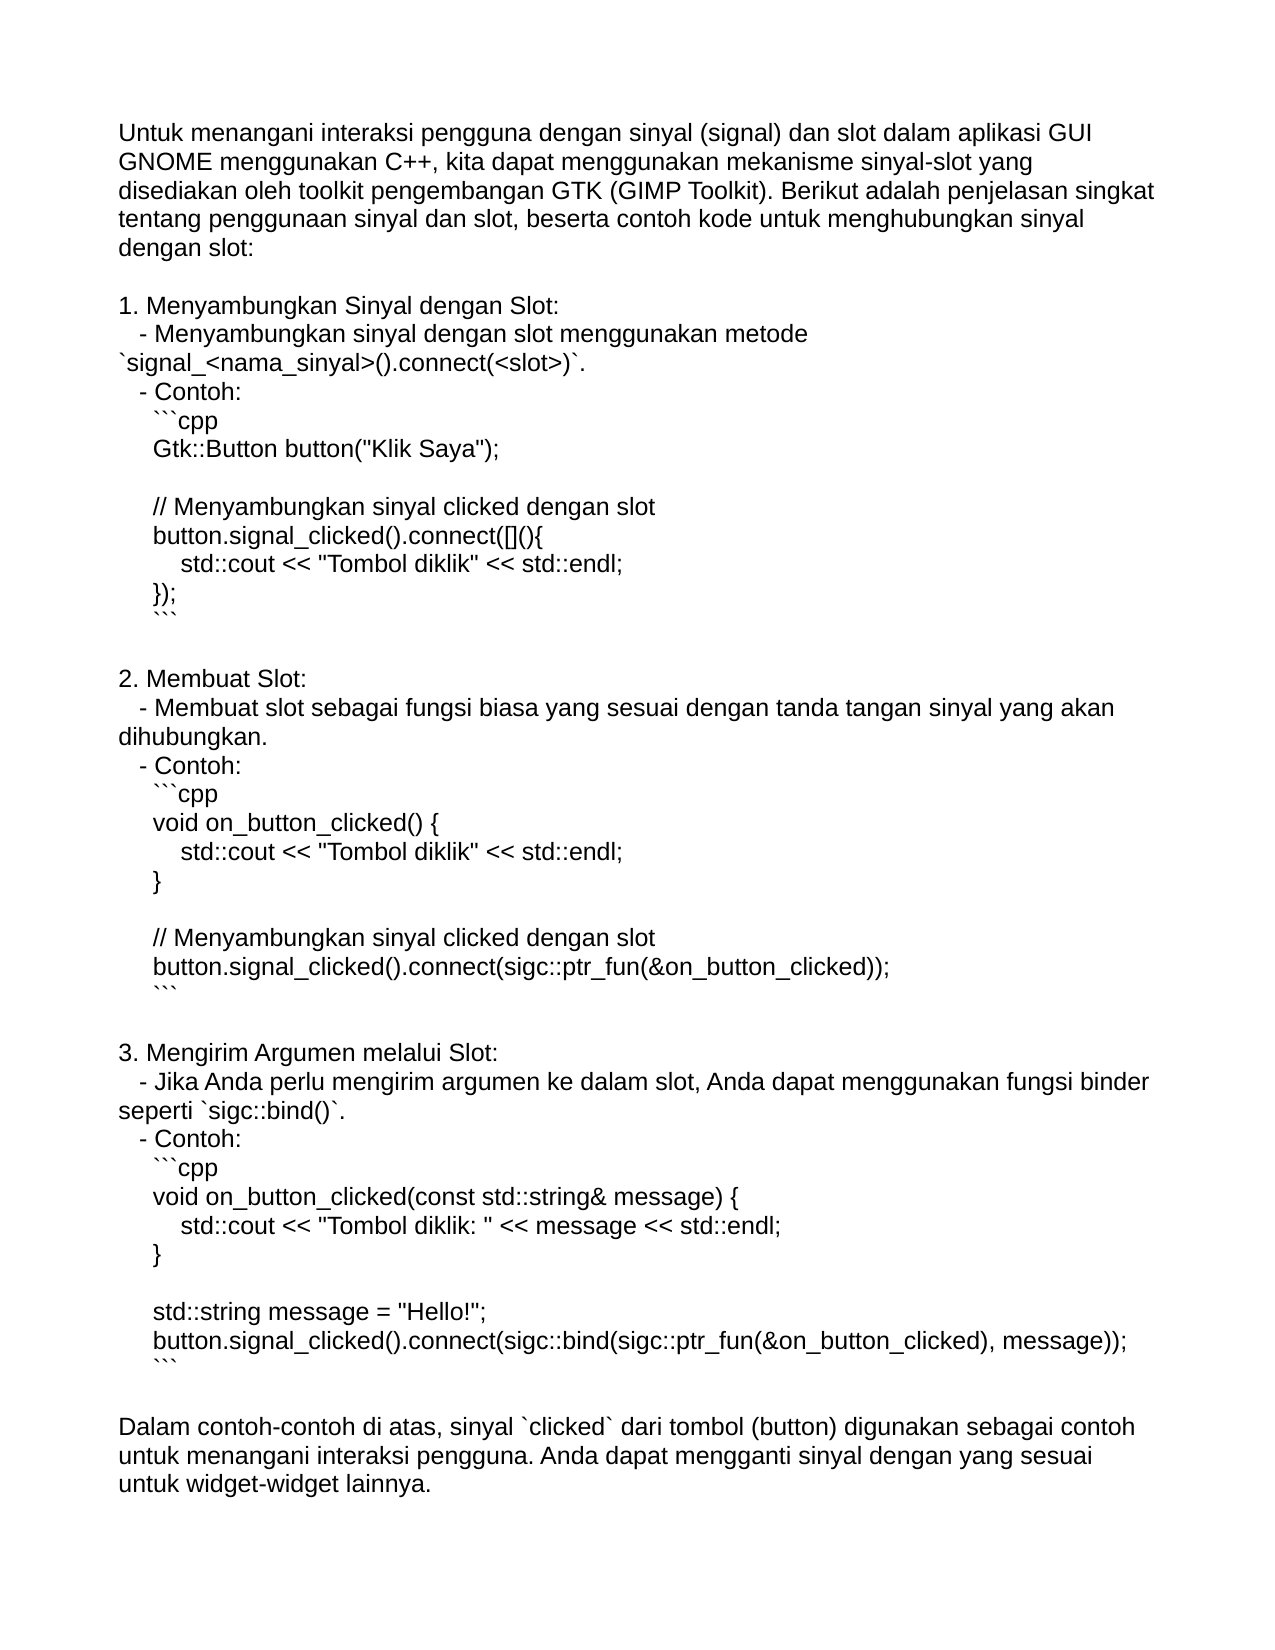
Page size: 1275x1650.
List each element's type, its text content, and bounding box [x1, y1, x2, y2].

text Gtk::Button button("Klik Saya"); [118, 434, 1157, 463]
text - Contoh: [118, 1124, 1157, 1153]
text Untuk menangani interaksi pengguna dengan sinyal (signal) dan slot dalam aplikasi GUI GNOME menggunakan C++, kita dapat menggunakan mekanisme sinyal-slot yang disediakan oleh toolkit pengembangan GTK (GIMP Toolkit). Berikut adalah penjelasan singkat tentang penggunaan sinyal dan slot, beserta contoh kode untuk menghubungkan sinyal dengan slot: [118, 118, 1157, 262]
text void on_button_clicked() { [118, 808, 1157, 837]
text } [118, 1239, 1157, 1268]
text std::cout << "Tombol diklik" << std::endl; [118, 549, 1157, 578]
text button.signal_clicked().connect(sigc::ptr_fun(&on_button_clicked)); [118, 952, 1157, 981]
text ```cpp [118, 779, 1157, 808]
text std::cout << "Tombol diklik: " << message << std::endl; [118, 1211, 1157, 1239]
text 2. Membuat Slot: [118, 664, 1157, 693]
text - Contoh: [118, 377, 1157, 406]
text // Menyambungkan sinyal clicked dengan slot [118, 923, 1157, 952]
text void on_button_clicked(const std::string& message) { [118, 1182, 1157, 1211]
text std::cout << "Tombol diklik" << std::endl; [118, 837, 1157, 866]
text std::string message = "Hello!"; [118, 1297, 1157, 1326]
text // Menyambungkan sinyal clicked dengan slot [118, 492, 1157, 521]
text - Contoh: [118, 751, 1157, 779]
text ``` [118, 981, 1157, 1009]
text ``` [118, 1354, 1157, 1383]
text button.signal_clicked().connect(sigc::bind(sigc::ptr_fun(&on_button_clicked), message)); [118, 1326, 1157, 1354]
text ```cpp [118, 1153, 1157, 1182]
text - Menyambungkan sinyal dengan slot menggunakan metode `signal_<nama_sinyal>().connect(<slot>)`. [118, 319, 1157, 377]
text 3. Mengirim Argumen melalui Slot: [118, 1038, 1157, 1067]
text - Membuat slot sebagai fungsi biasa yang sesuai dengan tanda tangan sinyal yang akan dihubungkan. [118, 693, 1157, 751]
text button.signal_clicked().connect([](){ [118, 521, 1157, 549]
text 1. Menyambungkan Sinyal dengan Slot: [118, 291, 1157, 319]
text - Jika Anda perlu mengirim argumen ke dalam slot, Anda dapat menggunakan fungsi binder seperti `sigc::bind()`. [118, 1067, 1157, 1124]
text ``` [118, 607, 1157, 636]
text ```cpp [118, 406, 1157, 434]
text } [118, 866, 1157, 894]
text }); [118, 578, 1157, 607]
text Dalam contoh-contoh di atas, sinyal `clicked` dari tombol (button) digunakan sebagai contoh untuk menangani interaksi pengguna. Anda dapat mengganti sinyal dengan yang sesuai untuk widget-widget lainnya. [118, 1412, 1157, 1498]
